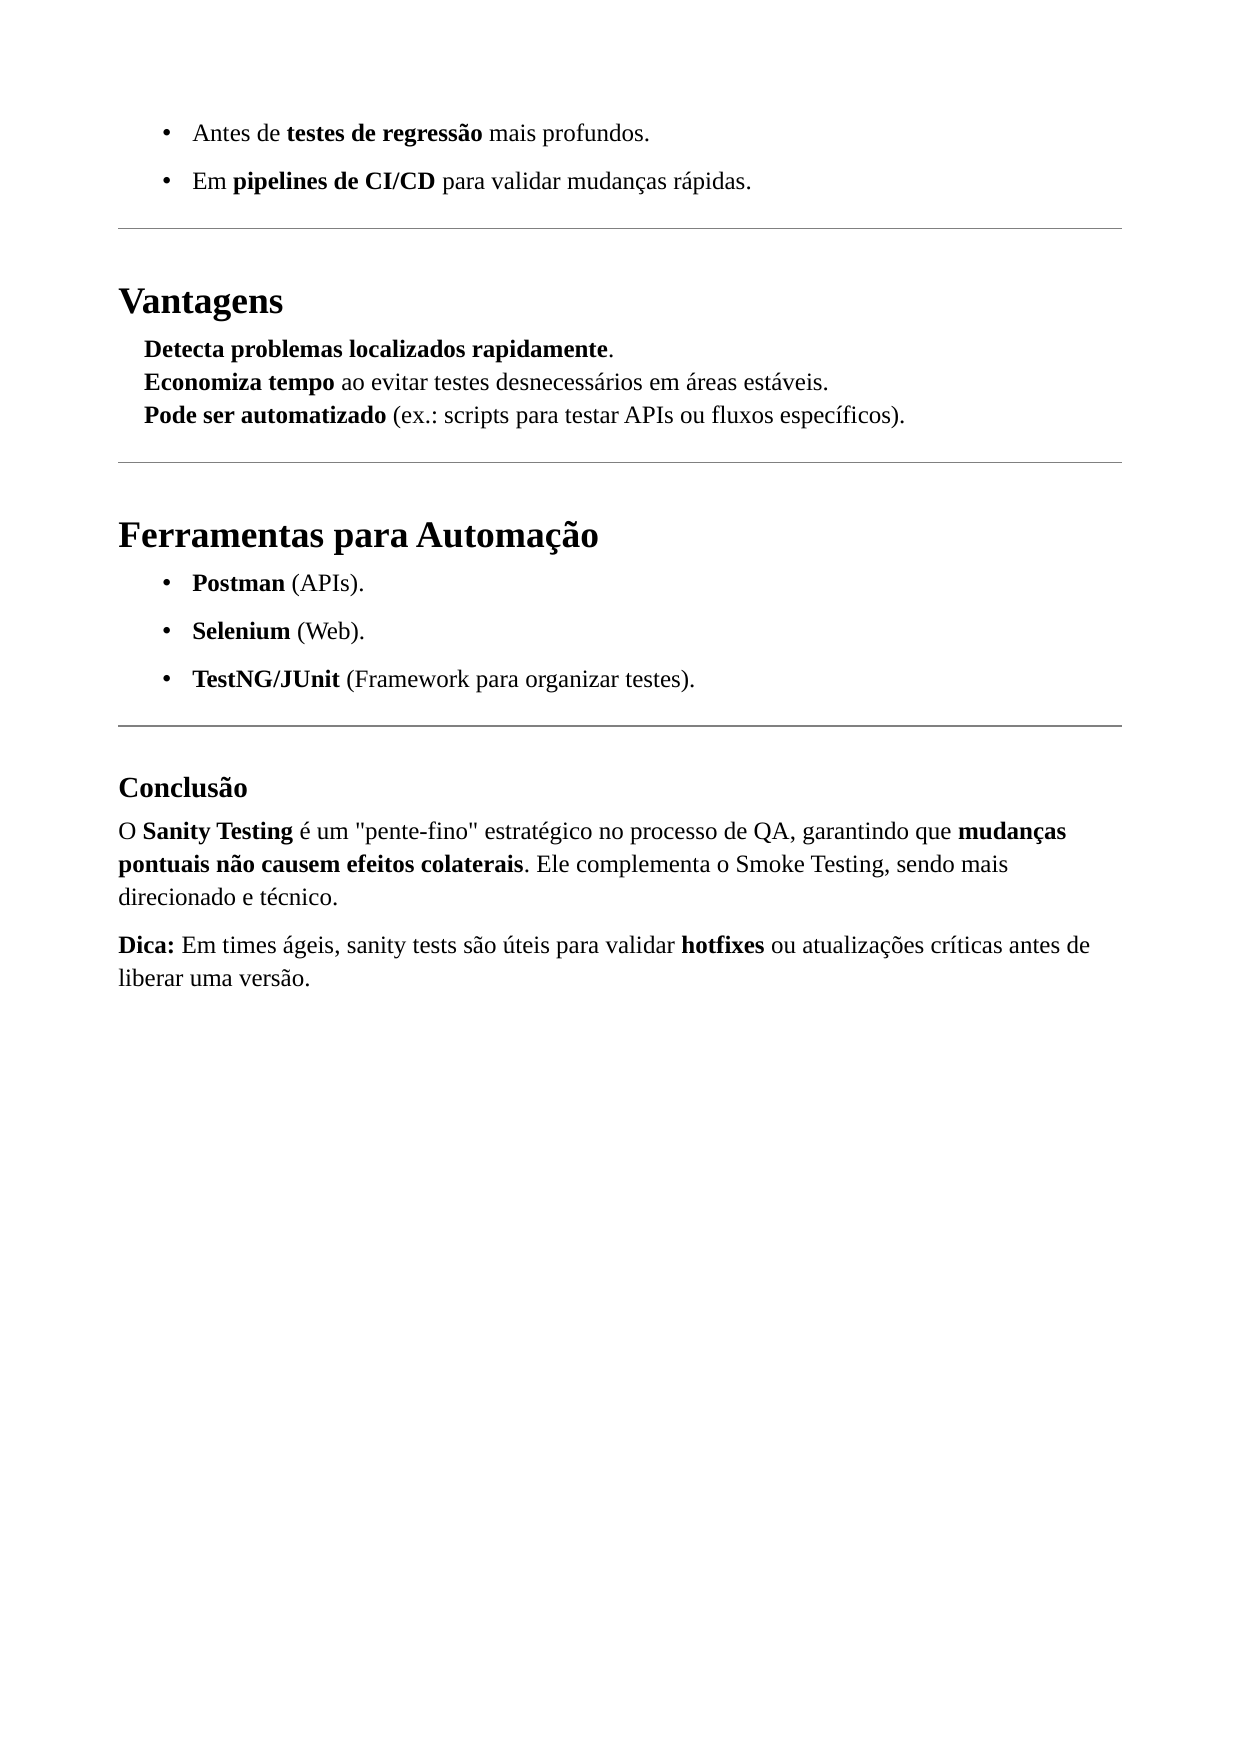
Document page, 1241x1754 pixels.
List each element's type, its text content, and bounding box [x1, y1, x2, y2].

text 🚀 Detecta problemas localizados rapidamente. 🚀 Economiza tempo ao evitar testes desnecessários em áreas estáveis. 🚀 Pode ser automatizado (ex.: scripts para testar APIs ou fluxos específicos). [118, 334, 1122, 429]
text O Sanity Testing é um "pente-fino" estratégico no processo de QA, garantindo que mudanças pontuais não causem efeitos colaterais. Ele complementa o Smoke Testing, sendo mais direcionado e técnico. [118, 816, 1122, 911]
list Selenium (Web). [162, 616, 1122, 645]
text Dica: Em times ágeis, sanity tests são úteis para validar hotfixes ou atualizações críticas antes de liberar uma versão. [118, 930, 1122, 992]
list Em pipelines de CI/CD para validar mudanças rápidas. [162, 166, 1122, 194]
list TestNG/JUnit (Framework para organizar testes). [162, 664, 1122, 692]
list Antes de testes de regressão mais profundos. [162, 118, 1122, 147]
subtitle Ferramentas para Automação [118, 513, 1122, 556]
subtitle Conclusão [118, 770, 1122, 804]
list Postman (APIs). [162, 568, 1122, 597]
subtitle Vantagens [118, 278, 1122, 322]
